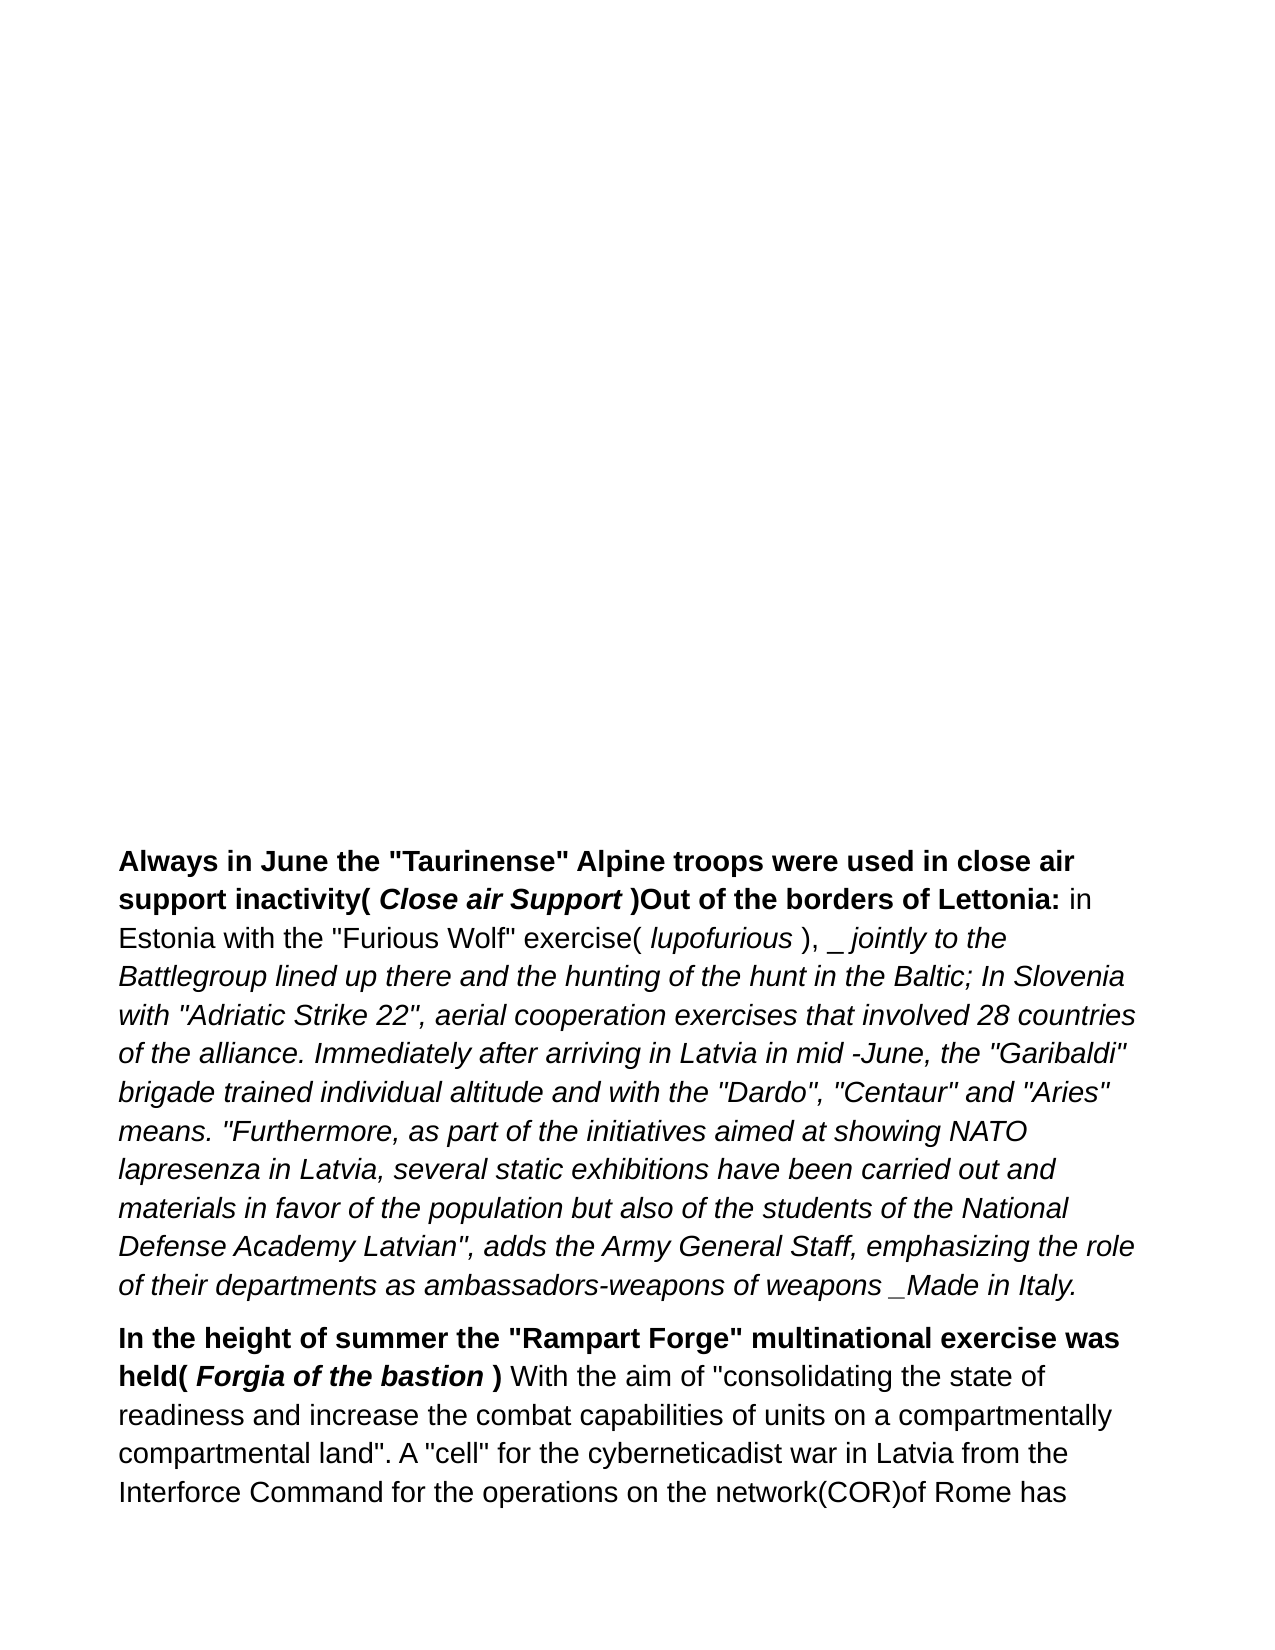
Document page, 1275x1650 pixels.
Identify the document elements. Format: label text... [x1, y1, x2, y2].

text Always in June the "Taurinense" Alpine troops were used in close air support inactivity( Close air Support )Out of the borders of Lettonia: in Estonia with the "Furious Wolf" exercise( lupofurious ), _ jointly to the Battlegroup lined up there and the hunting of the hunt in the Baltic; In Slovenia with "Adriatic Strike 22", aerial cooperation exercises that involved 28 countries of the alliance. Immediately after arriving in Latvia in mid -June, the "Garibaldi" brigade trained individual altitude and with the "Dardo", "Centaur" and "Aries" means. "Furthermore, as part of the initiatives aimed at showing NATO lapresenza in Latvia, several static exhibitions have been carried out and materials in favor of the population but also of the students of the National Defense Academy Latvian", adds the Army General Staff, emphasizing the role of their departments as ambassadors-weapons of weapons _Made in Italy. [118, 118, 1157, 1301]
text In the height of summer the "Rampart Forge" multinational exercise was held( Forgia of the bastion ) With the aim of "consolidating the state of readiness and increase the combat capabilities of units on a compartmentally compartmental land". A "cell" for the cyberneticadist war in Latvia from the Interforce Command for the operations on the network(COR)of Rome has [118, 1321, 1157, 1508]
